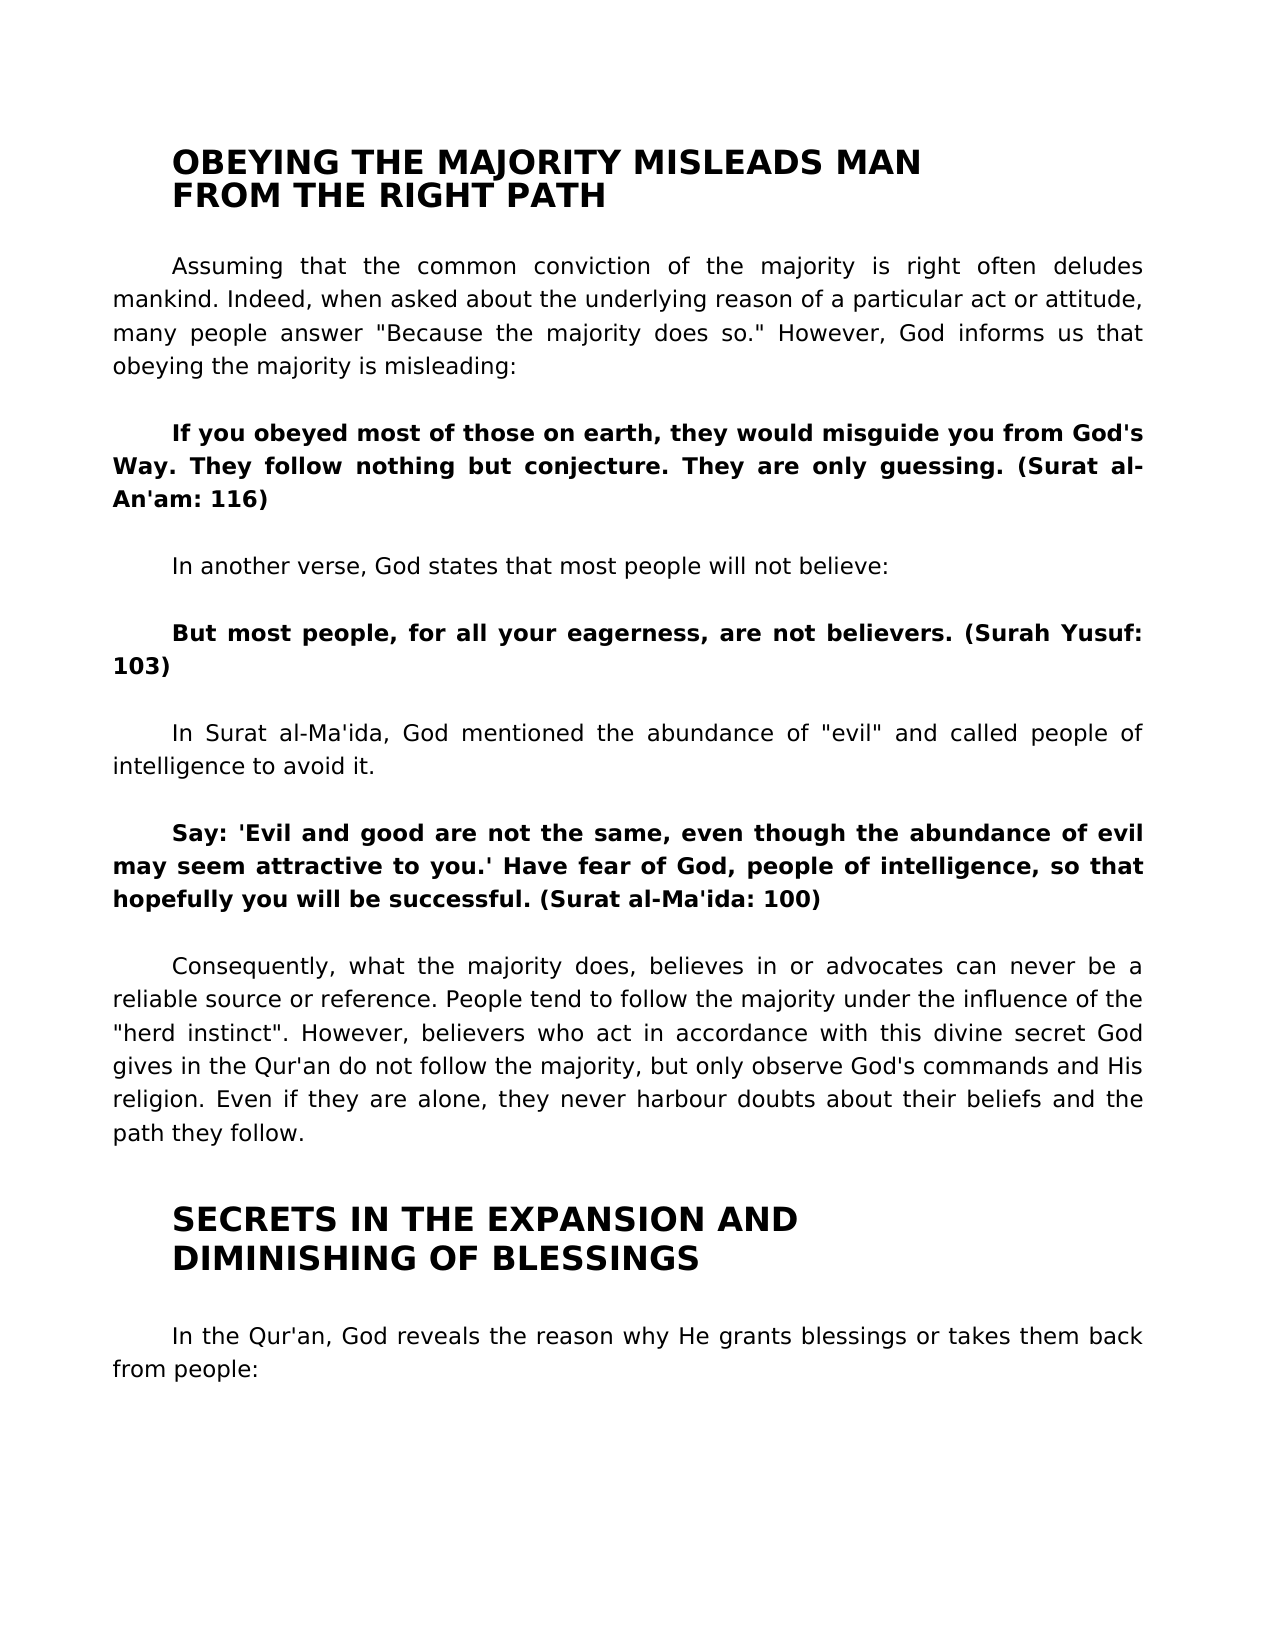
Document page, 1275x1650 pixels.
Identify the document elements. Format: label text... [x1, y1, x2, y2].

text Consequently, what the majority does, believes in or advocates can never be a reliable source or reference. People tend to follow the majority under the influence of the "herd instinct". However, believers who act in accordance with this divine secret God gives in the Qur'an do not follow the majority, but only observe God's commands and His religion. Even if they are alone, they never harbour doubts about their beliefs and the path they follow. [112, 948, 1145, 1148]
text DIMINISHING OF BLESSINGS [112, 1240, 1145, 1279]
text Say: 'Evil and good are not the same, even though the abundance of evil may seem attractive to you.' Have fear of God, people of intelligence, so that hopefully you will be successful. (Surat al-Ma'ida: 100) [112, 814, 1145, 914]
text OBEYING THE MAJORITY MISLEADS MAN [112, 148, 1145, 181]
text FROM THE RIGHT PATH [112, 181, 1145, 214]
text SECRETS IN THE EXPANSION AND [112, 1201, 1145, 1240]
text In the Qur'an, God reveals the reason why He grants blessings or takes them back from people: [112, 1317, 1145, 1384]
text Assuming that the common conviction of the majority is right often deludes mankind. Indeed, when asked about the underlying reason of a particular act or attitude, many people answer "Because the majority does so." However, God informs us that obeying the majority is misleading: [112, 248, 1145, 381]
text If you obeyed most of those on earth, they would misguide you from God's Way. They follow nothing but conjecture. They are only guessing. (Surat al-An'am: 116) [112, 414, 1145, 514]
text In Surat al-Ma'ida, God mentioned the abundance of "evil" and called people of intelligence to avoid it. [112, 714, 1145, 781]
text But most people, for all your eagerness, are not believers. (Surah Yusuf: 103) [112, 614, 1145, 681]
text In another verse, God states that most people will not believe: [112, 548, 1145, 581]
